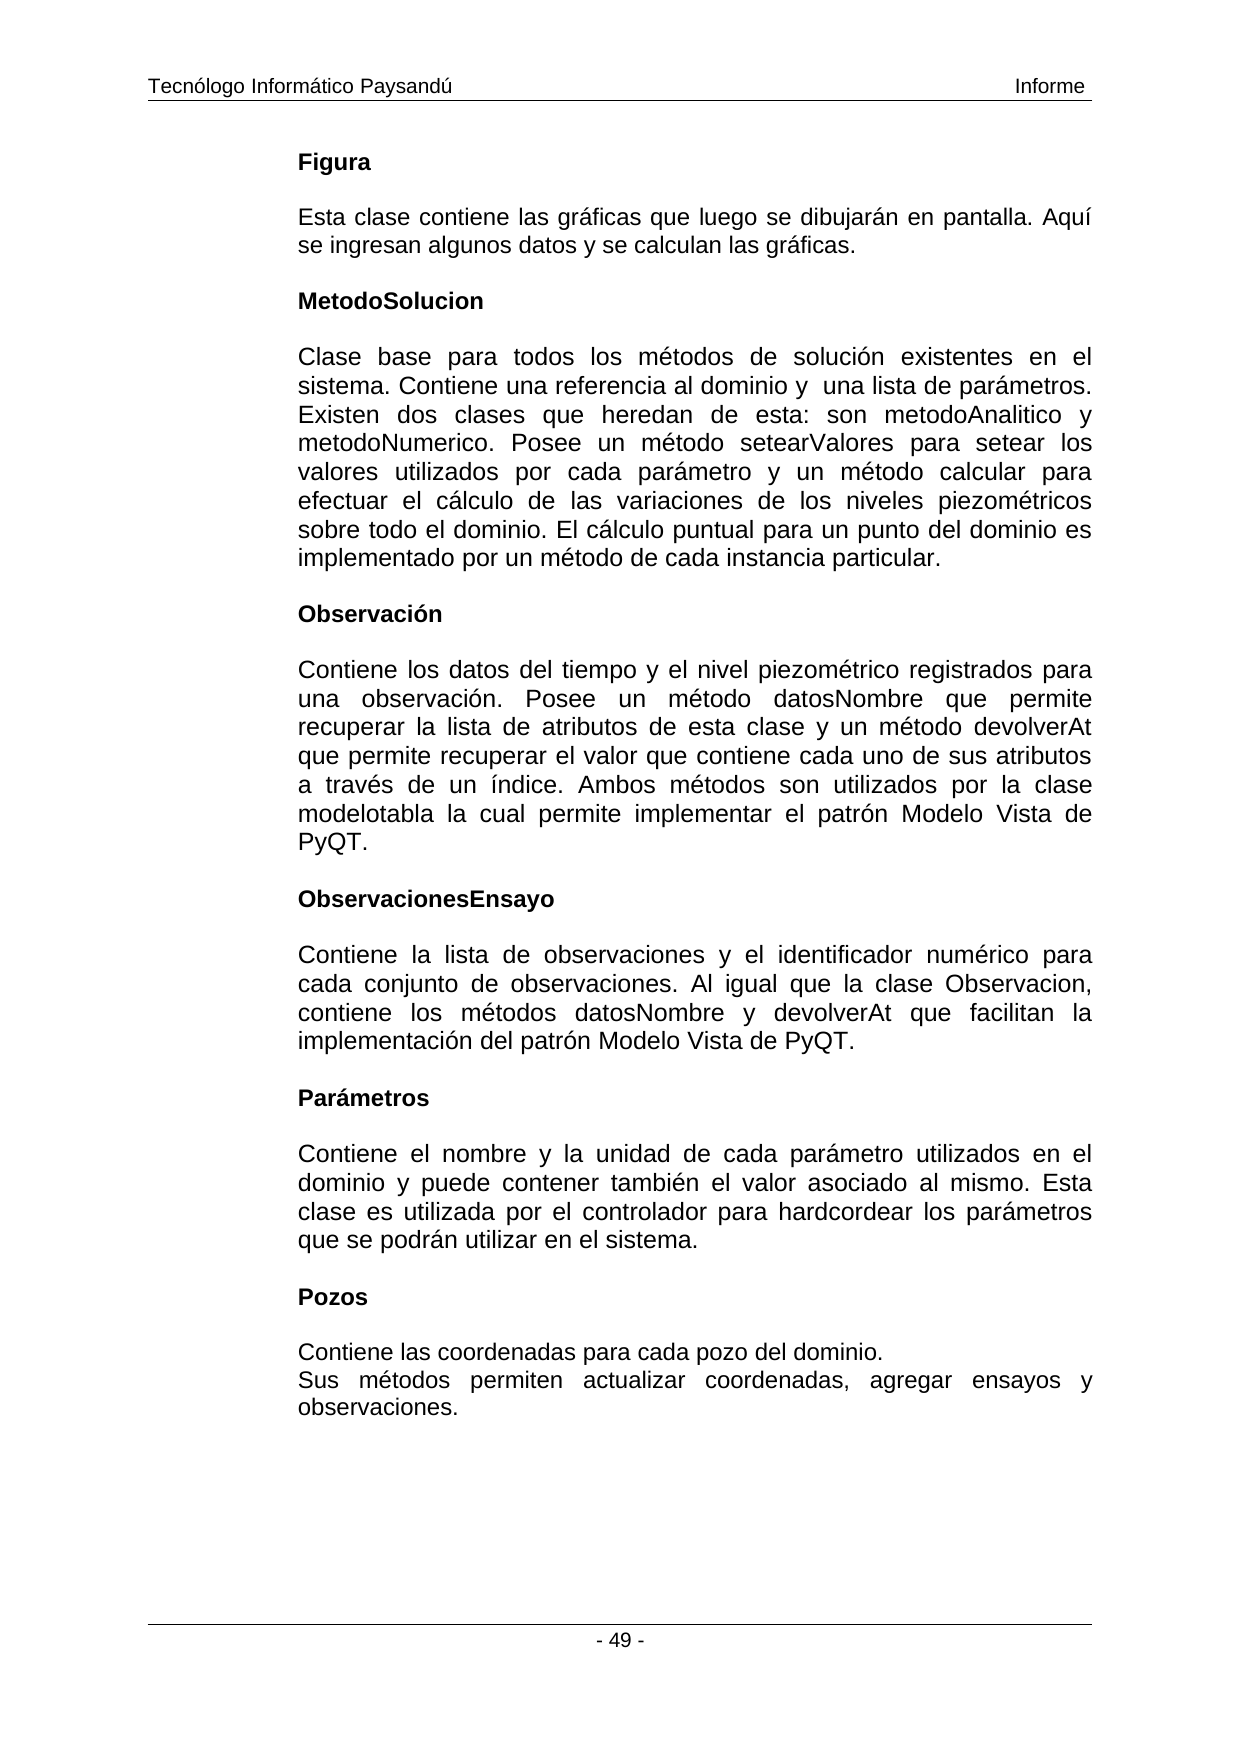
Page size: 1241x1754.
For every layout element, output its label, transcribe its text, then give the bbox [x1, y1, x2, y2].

text Observación [298, 600, 1092, 627]
text Contiene las coordenadas para cada pozo del dominio. [298, 1338, 1092, 1366]
text Sus métodos permiten actualizar coordenadas, agregar ensayos y observaciones. [298, 1366, 1092, 1421]
text Parámetros [298, 1084, 1092, 1111]
text Contiene la lista de observaciones y el identificador numérico para cada conjunto de observaciones. Al igual que la clase Observacion, contiene los métodos datosNombre y devolverAt que facilitan la implementación del patrón Modelo Vista de PyQT. [298, 940, 1092, 1055]
text Contiene el nombre y la unidad de cada parámetro utilizados en el dominio y puede contener también el valor asociado al mismo. Esta clase es utilizada por el controlador para hardcordear los parámetros que se podrán utilizar en el sistema. [298, 1139, 1092, 1254]
text ObservacionesEnsayo [298, 885, 1092, 912]
text Pozos [298, 1283, 1092, 1310]
text Clase base para todos los métodos de solución existentes en el sistema. Contiene una referencia al dominio y una lista de parámetros. Existen dos clases que heredan de esta: son metodoAnalitico y metodoNumerico. Posee un método setearValores para setear los valores utilizados por cada parámetro y un método calcular para efectuar el cálculo de las variaciones de los niveles piezométricos sobre todo el dominio. El cálculo puntual para un punto del dominio es implementado por un método de cada instancia particular. [298, 342, 1092, 572]
text Contiene los datos del tiempo y el nivel piezométrico registrados para una observación. Posee un método datosNombre que permite recuperar la lista de atributos de esta clase y un método devolverAt que permite recuperar el valor que contiene cada uno de sus atributos a través de un índice. Ambos métodos son utilizados por la clase modelotabla la cual permite implementar el patrón Modelo Vista de PyQT. [298, 655, 1092, 856]
text MetodoSolucion [298, 287, 1092, 314]
text Figura [298, 148, 1092, 175]
text Esta clase contiene las gráficas que luego se dibujarán en pantalla. Aquí se ingresan algunos datos y se calculan las gráficas. [298, 203, 1092, 258]
